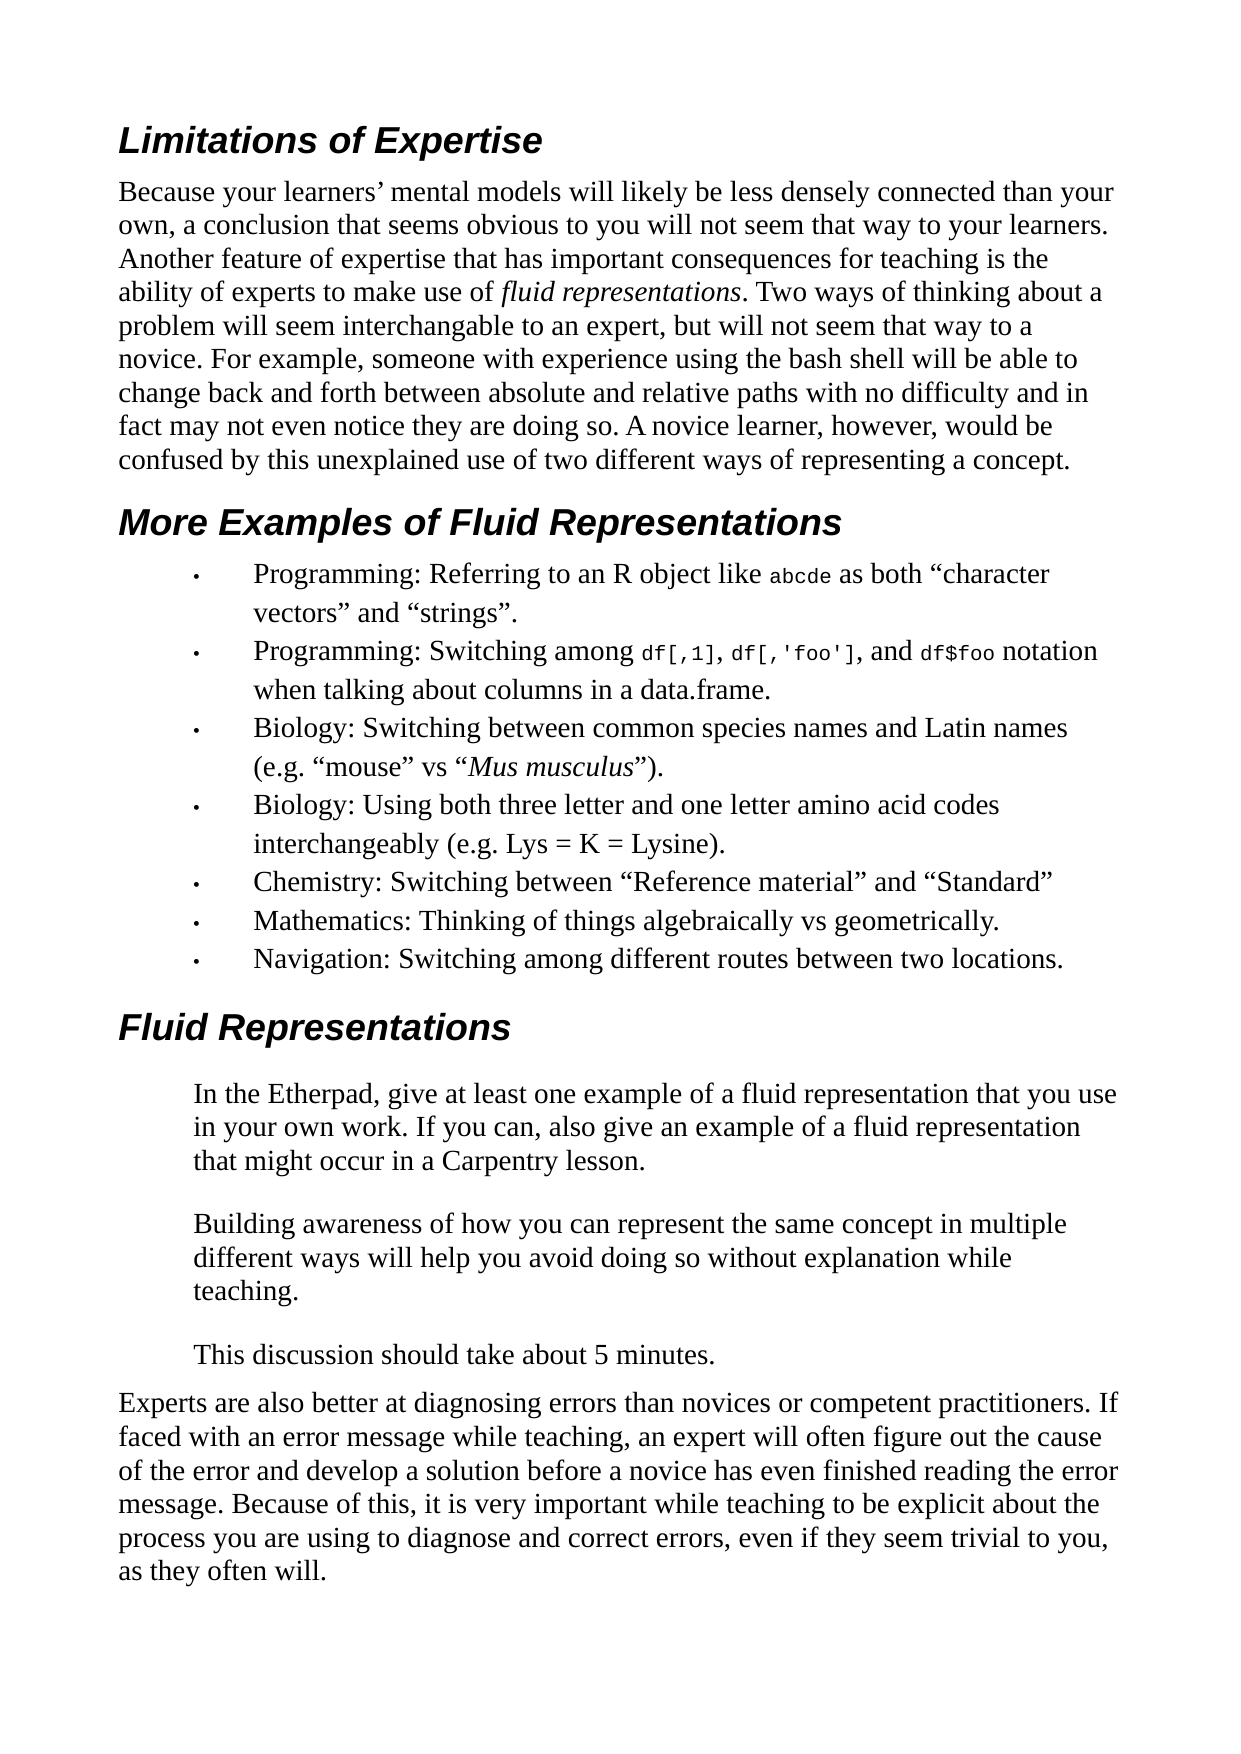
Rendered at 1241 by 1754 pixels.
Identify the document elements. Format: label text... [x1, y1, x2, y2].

text Building awareness of how you can represent the same concept in multiple different ways will help you avoid doing so without explanation while teaching. [193, 1206, 1122, 1307]
subtitle More Examples of Fluid Representations [118, 501, 1122, 544]
list Biology: Using both three letter and one letter amino acid codes interchangeably (e.g. Lys = K = Lysine). [193, 787, 1122, 859]
text Experts are also better at diagnosing errors than novices or competent practitioners. If faced with an error message while teaching, an expert will often figure out the cause of the error and develop a solution before a novice has even finished reading the error message. Because of this, it is very important while teaching to be explicit about the process you are using to diagnose and correct errors, even if they seem trivial to you, as they often will. [118, 1386, 1122, 1587]
list Mathematics: Thinking of things algebraically vs geometrically. [193, 903, 1122, 937]
text This discussion should take about 5 minutes. [193, 1337, 1122, 1371]
list Programming: Switching among df[,1], df[,'foo'], and df$foo notation when talking about columns in a data.frame. [193, 633, 1122, 705]
list Chemistry: Switching between “Reference material” and “Standard” [193, 864, 1122, 898]
text Because your learners’ mental models will likely be less densely connected than your own, a conclusion that seems obvious to you will not seem that way to your learners. Another feature of expertise that has important consequences for teaching is the ability of experts to make use of fluid representations. Two ways of thinking about a problem will seem interchangable to an expert, but will not seem that way to a novice. For example, someone with experience using the bash shell will be able to change back and forth between absolute and relative paths with no difficulty and in fact may not even notice they are doing so. A novice learner, however, would be confused by this unexplained use of two different ways of representing a concept. [118, 174, 1122, 476]
text In the Etherpad, give at least one example of a fluid representation that you use in your own work. If you can, also give an example of a fluid representation that might occur in a Carpentry lesson. [193, 1076, 1122, 1176]
list Navigation: Switching among different routes between two locations. [193, 942, 1122, 975]
list Biology: Switching between common species names and Latin names (e.g. “mouse” vs “Mus musculus”). [193, 710, 1122, 782]
list Programming: Referring to an R object like abcde as both “character vectors” and “strings”. [193, 556, 1122, 628]
subtitle Fluid Representations [118, 1005, 1122, 1048]
subtitle Limitations of Expertise [118, 118, 1122, 161]
